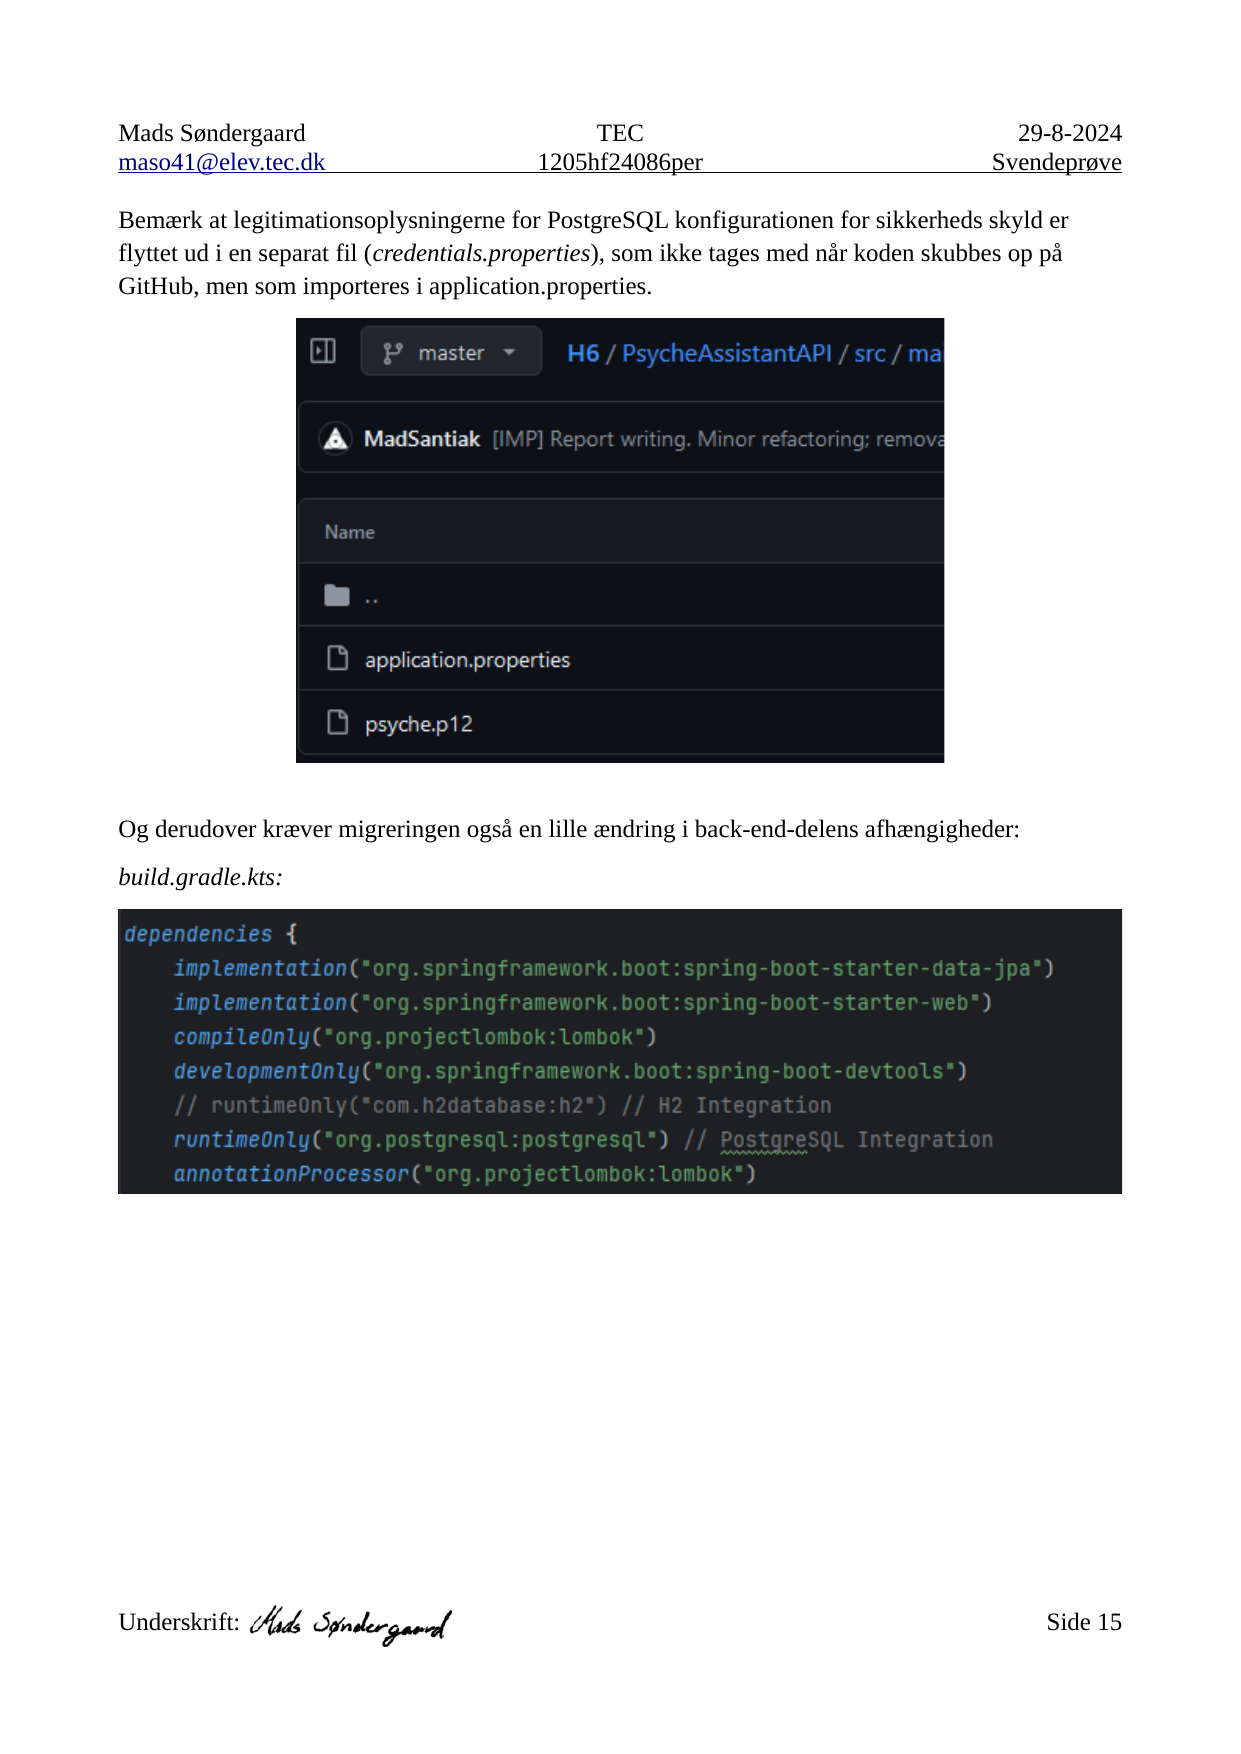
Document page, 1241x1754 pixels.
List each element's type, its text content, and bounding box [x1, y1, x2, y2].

picture [296, 318, 945, 763]
text build.gradle.kts: [118, 862, 1122, 891]
picture [244, 1600, 458, 1647]
text Bemærk at legitimationsoplysningerne for PostgreSQL konfigurationen for sikkerheds skyld er flyttet ud i en separat fil (credentials.properties), som ikke tages med når koden skubbes op på GitHub, men som importeres i application.properties. [118, 205, 1122, 300]
picture [118, 909, 1123, 1194]
text Og derudover kræver migreringen også en lille ændring i back-end-delens afhængigheder: [118, 814, 1122, 843]
